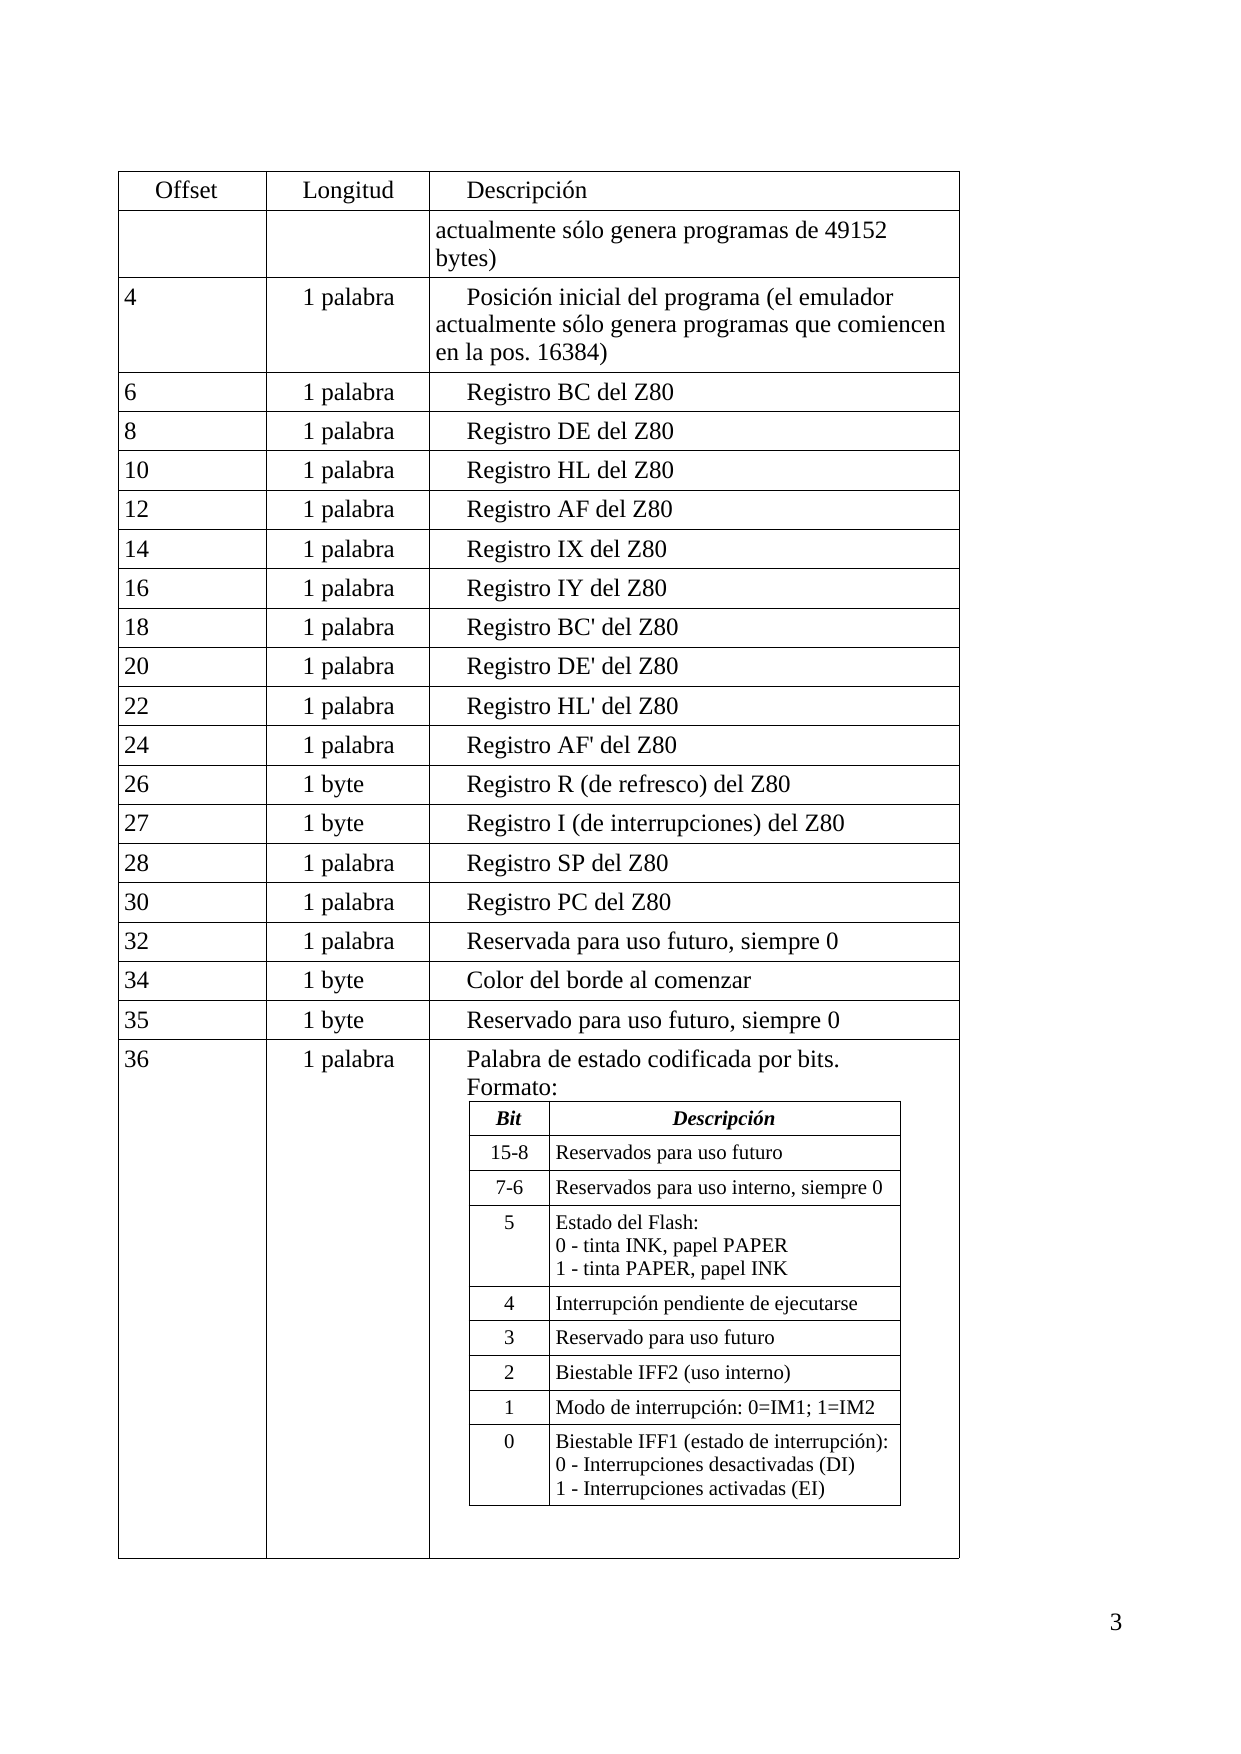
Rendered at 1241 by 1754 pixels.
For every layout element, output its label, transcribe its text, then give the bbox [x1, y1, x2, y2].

table_cell 18 [119, 609, 266, 647]
table_header Descripción [430, 172, 959, 210]
table_cell 2 [470, 1356, 549, 1390]
table_cell Reservado para uso futuro [550, 1321, 900, 1355]
table_cell Registro HL' del Z80 [430, 687, 959, 725]
table_cell Interrupción pendiente de ejecutarse [550, 1287, 900, 1320]
table_cell Registro AF' del Z80 [430, 726, 959, 764]
table_cell Registro BC del Z80 [430, 373, 959, 411]
table_cell Color del borde al comenzar [430, 962, 959, 1000]
table_cell 1 palabra [267, 530, 429, 568]
table_cell 5 [470, 1206, 549, 1286]
table_cell Registro I (de interrupciones) del Z80 [430, 805, 959, 843]
table_cell Reservados para uso interno, siempre 0 [550, 1171, 900, 1205]
table_cell Registro R (de refresco) del Z80 [430, 766, 959, 804]
table_cell 34 [119, 962, 266, 1000]
table_cell Registro IX del Z80 [430, 530, 959, 568]
table_cell Modo de interrupción: 0=IM1; 1=IM2 [550, 1391, 900, 1424]
table_cell Reservados para uso futuro [550, 1136, 900, 1170]
table_cell 4 [119, 278, 266, 372]
table_cell 28 [119, 844, 266, 882]
table_cell 1 palabra [267, 491, 429, 529]
table_cell [267, 211, 429, 277]
table_cell Registro DE del Z80 [430, 412, 959, 450]
table_cell 1 palabra [267, 648, 429, 686]
table_cell Registro PC del Z80 [430, 883, 959, 922]
table_cell [119, 211, 266, 277]
table_cell 1 palabra [267, 373, 429, 411]
table_cell 30 [119, 883, 266, 922]
table_cell 1 palabra [267, 687, 429, 725]
table_cell 1 palabra [267, 923, 429, 961]
table_cell 0 [470, 1425, 549, 1505]
table_cell 36 [119, 1040, 266, 1557]
table_header Offset [119, 172, 266, 210]
table_cell Biestable IFF1 (estado de interrupción): 0 - Interrupciones desactivadas (DI) 1 - Interrupciones activadas (EI) [550, 1425, 900, 1505]
table_cell 27 [119, 805, 266, 843]
table_cell Registro IY del Z80 [430, 569, 959, 607]
table_cell 4 [470, 1287, 549, 1320]
table_cell Biestable IFF2 (uso interno) [550, 1356, 900, 1390]
table_cell 10 [119, 451, 266, 489]
table_cell actualmente sólo genera programas de 49152 bytes) [430, 211, 959, 277]
table_cell Registro DE' del Z80 [430, 648, 959, 686]
table_cell 1 palabra [267, 569, 429, 607]
table_cell 1 byte [267, 805, 429, 843]
table_cell 12 [119, 491, 266, 529]
table_header Bit [470, 1102, 549, 1135]
table_cell 16 [119, 569, 266, 607]
table_cell 24 [119, 726, 266, 764]
table_cell 1 byte [267, 962, 429, 1000]
table_cell 8 [119, 412, 266, 450]
table_cell 26 [119, 766, 266, 804]
table_cell 35 [119, 1001, 266, 1039]
table_cell Reservado para uso futuro, siempre 0 [430, 1001, 959, 1039]
table_cell 6 [119, 373, 266, 411]
table_cell 1 palabra [267, 451, 429, 489]
table_cell 15-8 [470, 1136, 549, 1170]
table_cell Registro HL del Z80 [430, 451, 959, 489]
table_cell 1 palabra [267, 726, 429, 764]
table_cell 22 [119, 687, 266, 725]
table_cell Palabra de estado codificada por bits. Formato: [430, 1040, 959, 1557]
table_cell 32 [119, 923, 266, 961]
table_cell Registro BC' del Z80 [430, 609, 959, 647]
table_cell 1 [470, 1391, 549, 1424]
table_cell 1 palabra [267, 609, 429, 647]
table_cell Posición inicial del programa (el emulador actualmente sólo genera programas que comiencen en la pos. 16384) [430, 278, 959, 372]
table_cell Estado del Flash: 0 - tinta INK, papel PAPER 1 - tinta PAPER, papel INK [550, 1206, 900, 1286]
table_cell 7-6 [470, 1171, 549, 1205]
table_cell Registro AF del Z80 [430, 491, 959, 529]
table_cell Reservada para uso futuro, siempre 0 [430, 923, 959, 961]
table_cell 1 palabra [267, 844, 429, 882]
table_header Longitud [267, 172, 429, 210]
table_cell 1 byte [267, 766, 429, 804]
table_cell 20 [119, 648, 266, 686]
table_cell 1 palabra [267, 412, 429, 450]
table_cell 14 [119, 530, 266, 568]
table_cell 1 palabra [267, 1040, 429, 1557]
table_header Descripción [550, 1102, 900, 1135]
table_cell Registro SP del Z80 [430, 844, 959, 882]
table_cell 1 palabra [267, 883, 429, 922]
table_cell 1 byte [267, 1001, 429, 1039]
table_cell 1 palabra [267, 278, 429, 372]
table_cell 3 [470, 1321, 549, 1355]
